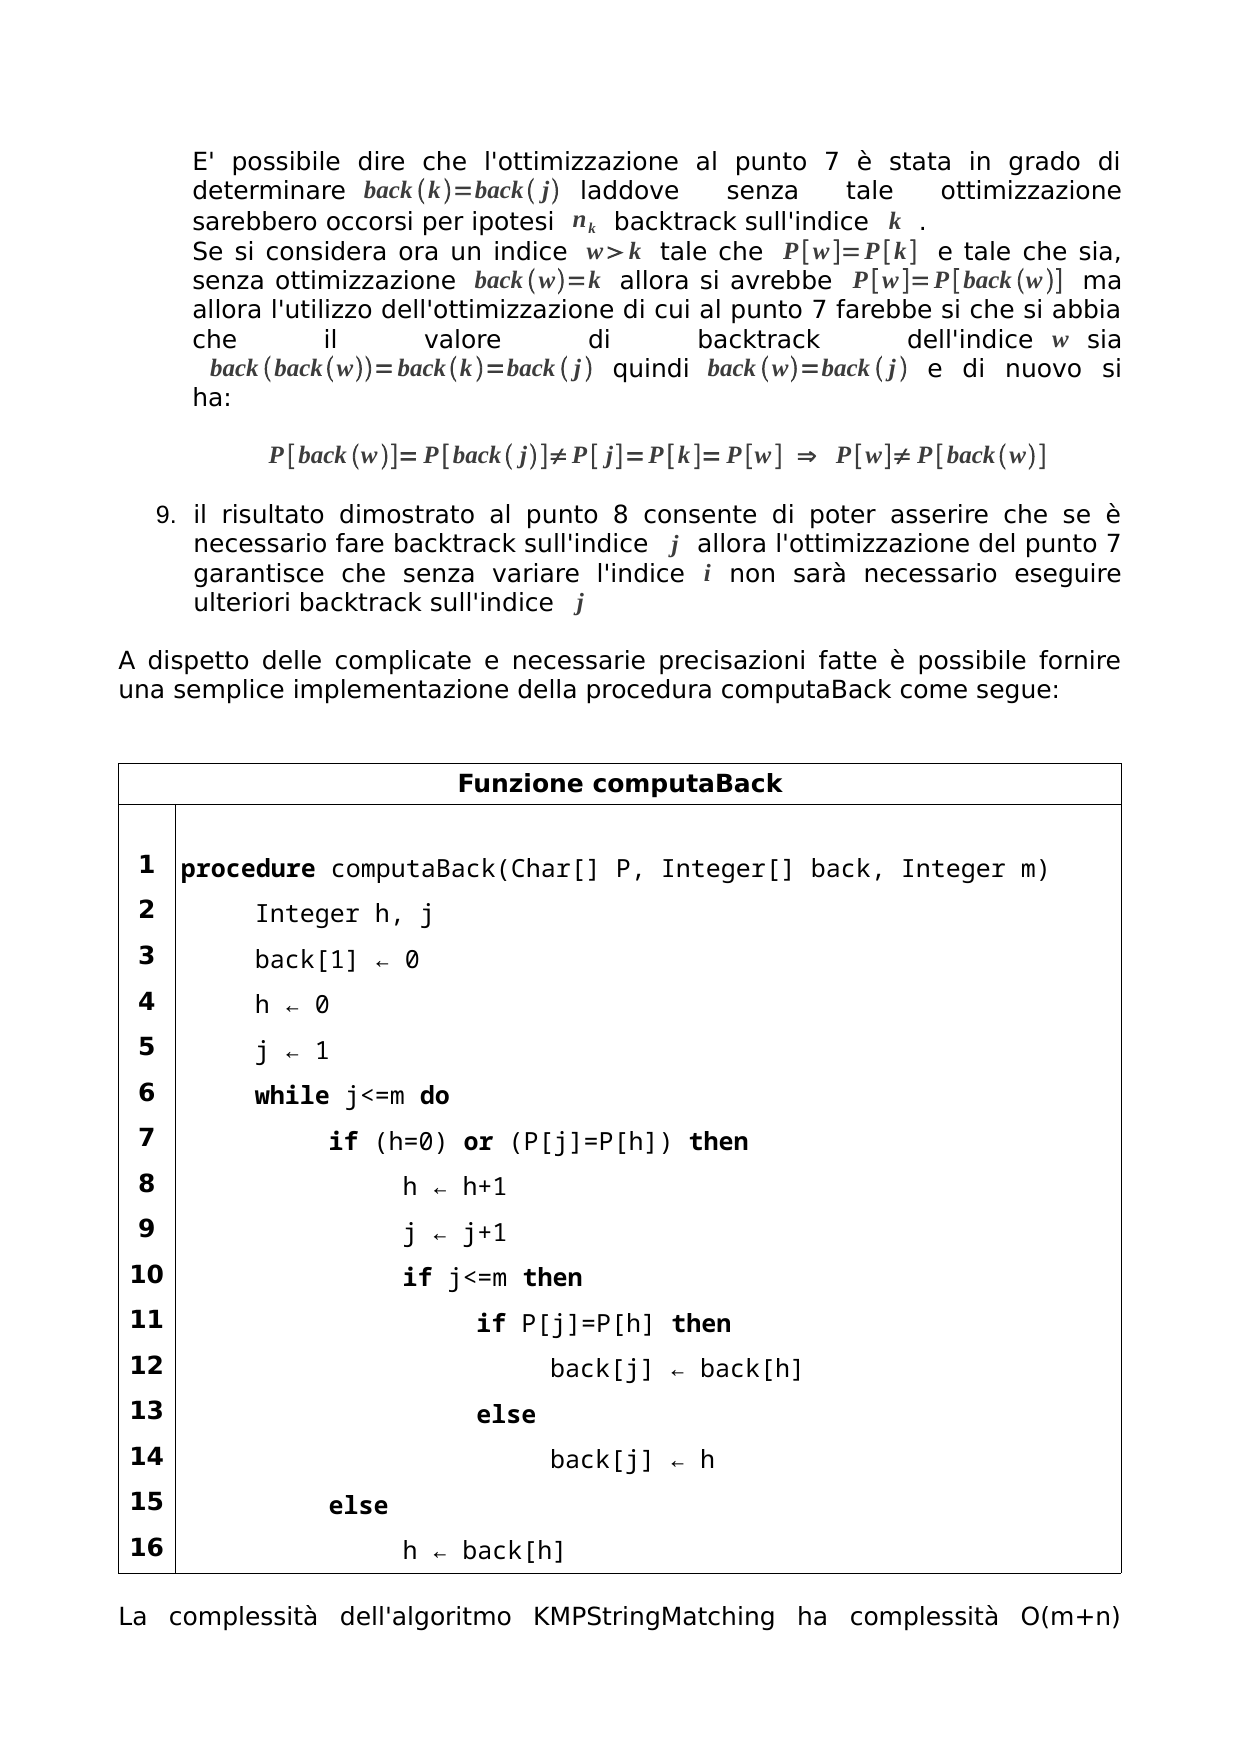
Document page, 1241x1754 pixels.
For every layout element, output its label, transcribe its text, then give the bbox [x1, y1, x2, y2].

table_cell Integer h, j [176, 890, 1121, 936]
table_cell h ← back[h] [176, 1527, 1121, 1573]
table_cell if P[j]=P[h] then [176, 1300, 1121, 1345]
table_cell 8 [119, 1163, 175, 1209]
table_cell 5 [119, 1027, 175, 1072]
table_cell back[1] ← 0 [176, 936, 1121, 981]
table_cell 10 [119, 1254, 175, 1300]
table_cell 6 [119, 1072, 175, 1118]
table_cell h ← h+1 [176, 1163, 1121, 1209]
text A dispetto delle complicate e necessarie precisazioni fatte è possibile fornire una semplice implementazione della procedura computaBack come segue: [118, 646, 1122, 705]
table_cell back[j] ← back[h] [176, 1345, 1121, 1391]
table_cell 1 [119, 845, 175, 890]
text Se si considera ora un indicetale chee tale che sia, senza ottimizzazioneallora si avrebbema allora l'utilizzo dell'ottimizzazione di cui al punto 7 farebbe si che si abbia che il valore di backtrack dell'indicesiaquindie di nuovo si ha: [192, 237, 1122, 413]
table_cell 12 [119, 1345, 175, 1391]
table_cell else [176, 1391, 1121, 1436]
table_cell else [176, 1482, 1121, 1527]
table_cell 3 [119, 936, 175, 981]
table_cell 16 [119, 1527, 175, 1573]
table_cell 9 [119, 1209, 175, 1254]
table_cell procedure computaBack(Char[] P, Integer[] back, Integer m) [176, 845, 1121, 890]
table_cell j ← 1 [176, 1027, 1121, 1072]
table_cell 4 [119, 981, 175, 1027]
table_cell 15 [119, 1482, 175, 1527]
table_cell 14 [119, 1436, 175, 1482]
table_cell 11 [119, 1300, 175, 1345]
text La complessità dell'algoritmo KMPStringMatching ha complessità O(m+n) [118, 1602, 1122, 1631]
table_cell [119, 805, 175, 844]
table_cell if j<=m then [176, 1254, 1121, 1300]
table_cell 2 [119, 890, 175, 936]
text E' possibile dire che l'ottimizzazione al punto 7 è stata in grado di determinareladdove senza tale ottimizzazione sarebbero occorsi per ipotesibacktrack sull'indice. [192, 147, 1122, 237]
table_cell 13 [119, 1391, 175, 1436]
table_cell if (h=0) or (P[j]=P[h]) then [176, 1118, 1121, 1163]
table_cell [176, 805, 1121, 844]
table_header Funzione computaBack [119, 764, 1121, 804]
table_cell while j<=m do [176, 1072, 1121, 1118]
table_cell 7 [119, 1118, 175, 1163]
table_cell h ← 0 [176, 981, 1121, 1027]
list il risultato dimostrato al punto 8 consente di poter asserire che se è necessario fare backtrack sull'indiceallora l'ottimizzazione del punto 7 garantisce che senza variare l'indicenon sarà necessario eseguire ulteriori backtrack sull'indice [156, 500, 1122, 617]
table_cell j ← j+1 [176, 1209, 1121, 1254]
table_cell back[j] ← h [176, 1436, 1121, 1482]
